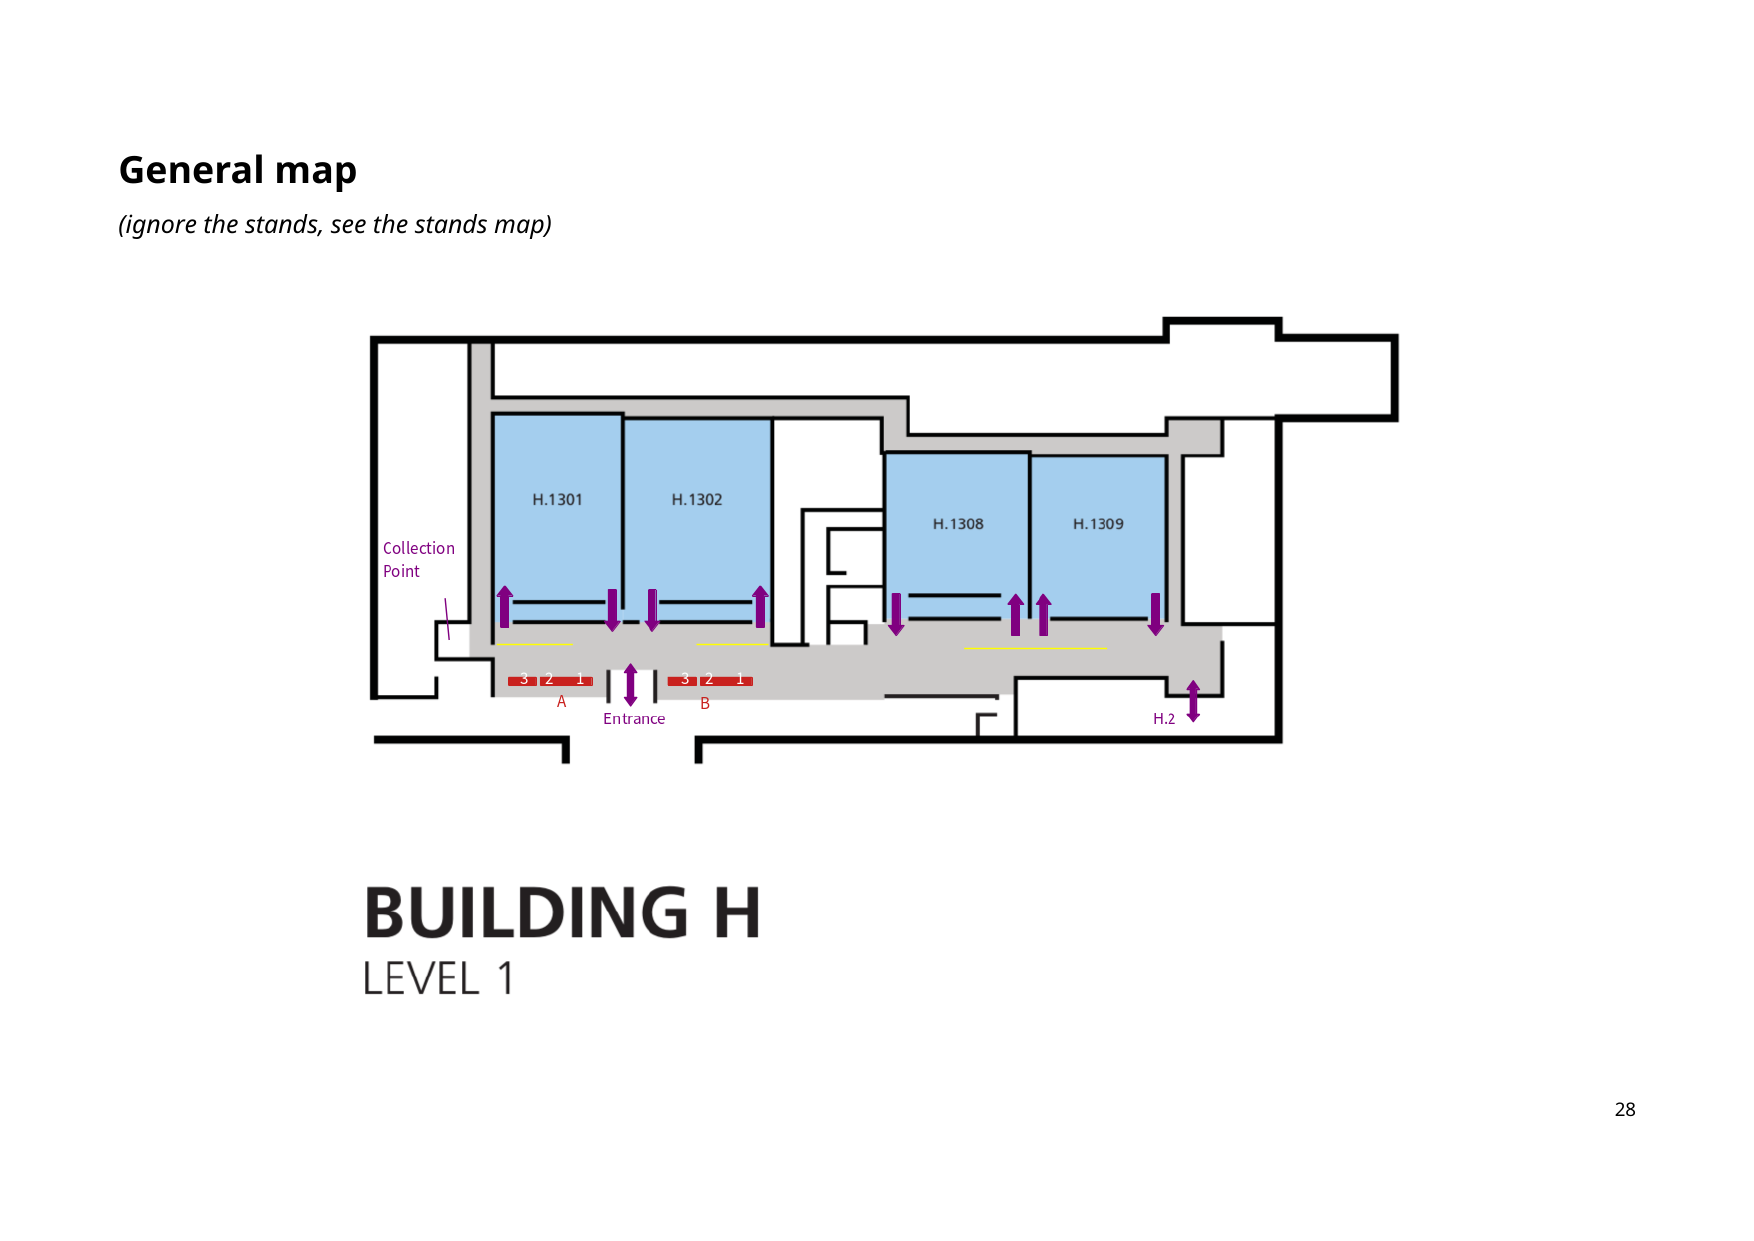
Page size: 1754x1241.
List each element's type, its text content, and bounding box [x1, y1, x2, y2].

text (ignore the stands, see the stands map) [118, 207, 1636, 241]
subtitle General map [118, 143, 1636, 194]
picture [324, 260, 1430, 1042]
